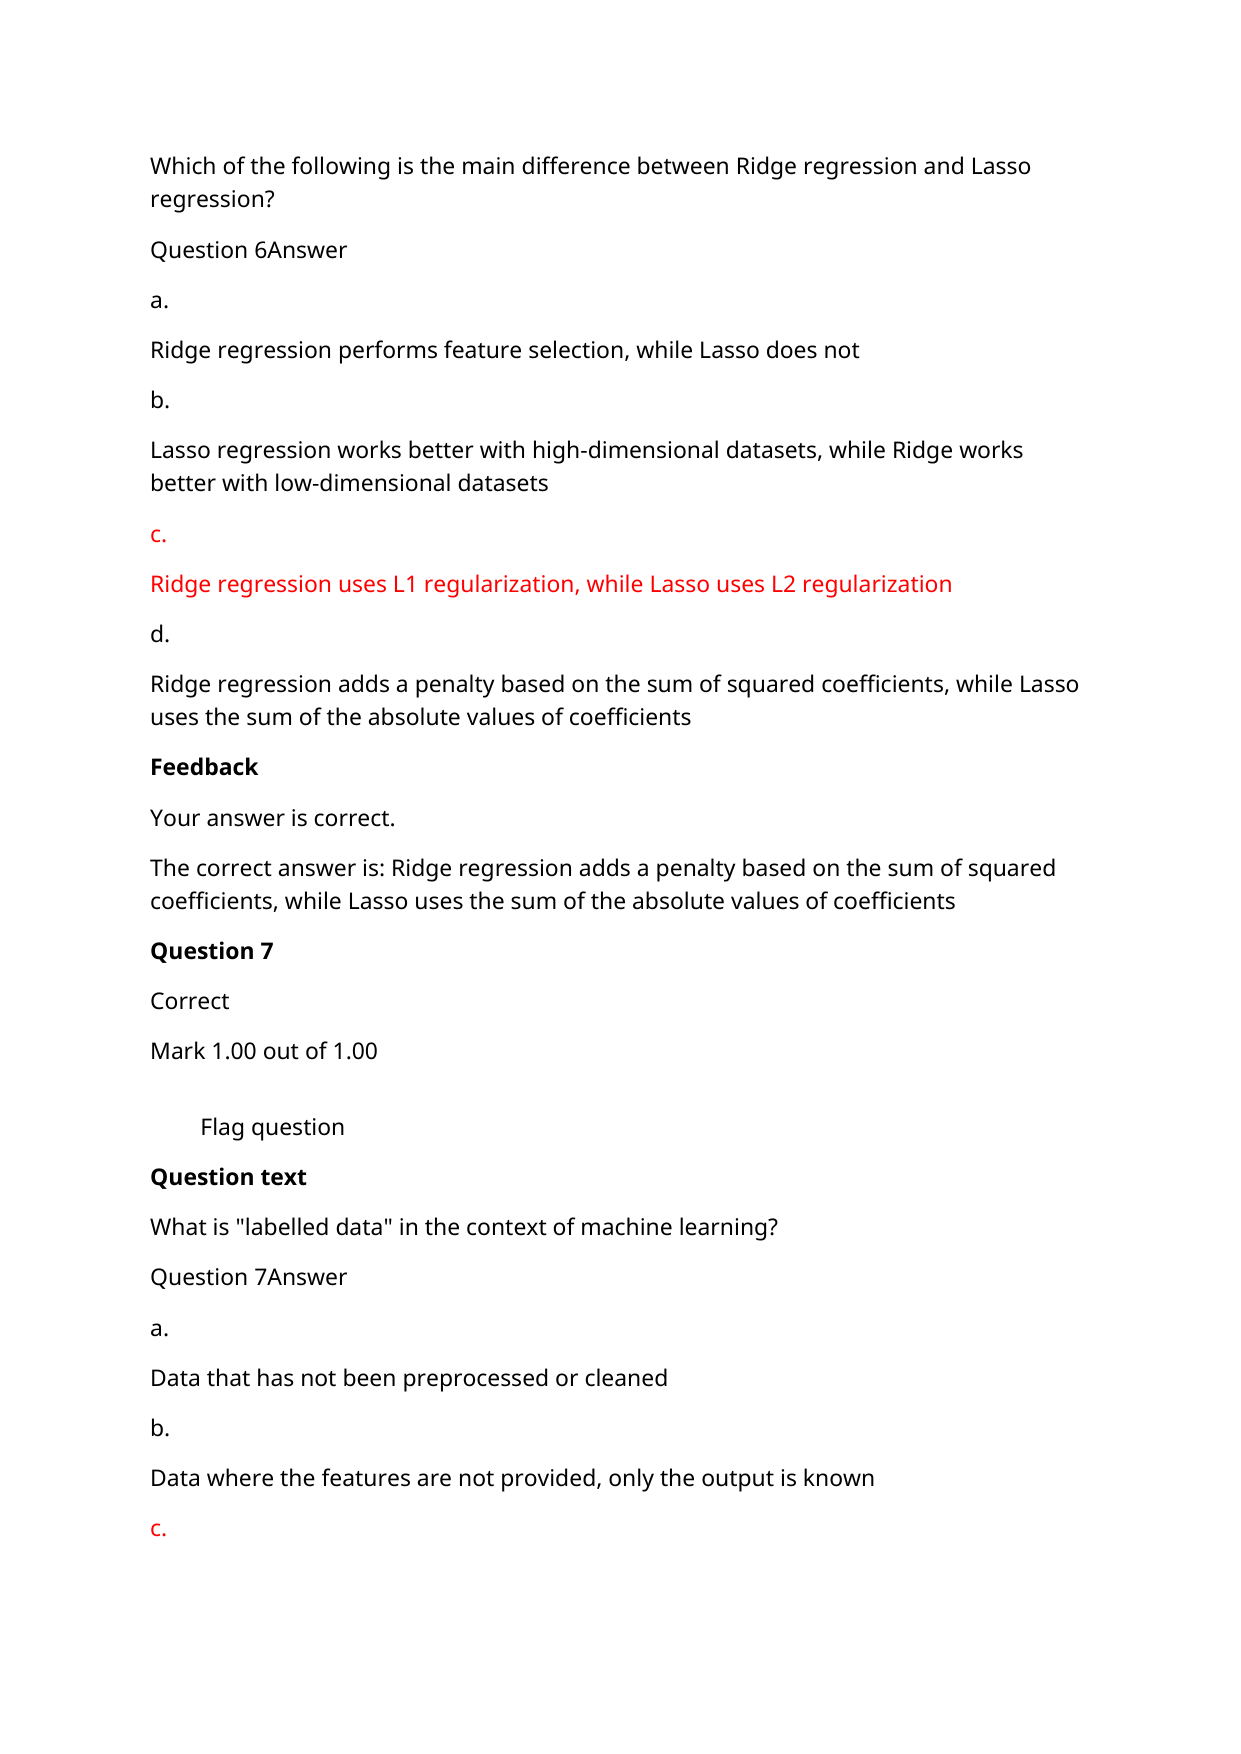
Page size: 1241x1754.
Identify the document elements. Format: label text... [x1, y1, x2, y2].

text Data that has not been preprocessed or cleaned [150, 1362, 1090, 1393]
text Question 7 [150, 935, 1090, 966]
text Ridge regression uses L1 regularization, while Lasso uses L2 regularization [150, 568, 1090, 599]
text Question 6Answer [150, 233, 1090, 265]
text b. [150, 384, 1090, 415]
text b. [150, 1412, 1090, 1443]
text c. [150, 1512, 1090, 1543]
text a. [150, 284, 1090, 315]
text Flag question [150, 1085, 1090, 1142]
text Which of the following is the main difference between Ridge regression and Lasso regression? [150, 150, 1090, 215]
text Mark 1.00 out of 1.00 [150, 1035, 1090, 1067]
text Ridge regression adds a penalty based on the sum of squared coefficients, while Lasso uses the sum of the absolute values of coefficients [150, 668, 1090, 732]
text Data where the features are not provided, only the output is known [150, 1462, 1090, 1493]
text Feedback [150, 751, 1090, 783]
text Question 7Answer [150, 1261, 1090, 1293]
text d. [150, 618, 1090, 649]
text Ridge regression performs feature selection, while Lasso does not [150, 334, 1090, 365]
text a. [150, 1311, 1090, 1343]
text c. [150, 517, 1090, 549]
text The correct answer is: Ridge regression adds a penalty based on the sum of squared coefficients, while Lasso uses the sum of the absolute values of coefficients [150, 852, 1090, 916]
text Your answer is correct. [150, 801, 1090, 833]
text What is "labelled data" in the context of machine learning? [150, 1211, 1090, 1242]
text Question text [150, 1161, 1090, 1192]
text Lasso regression works better with high-dimensional datasets, while Ridge works better with low-dimensional datasets [150, 434, 1090, 499]
text Correct [150, 985, 1090, 1016]
